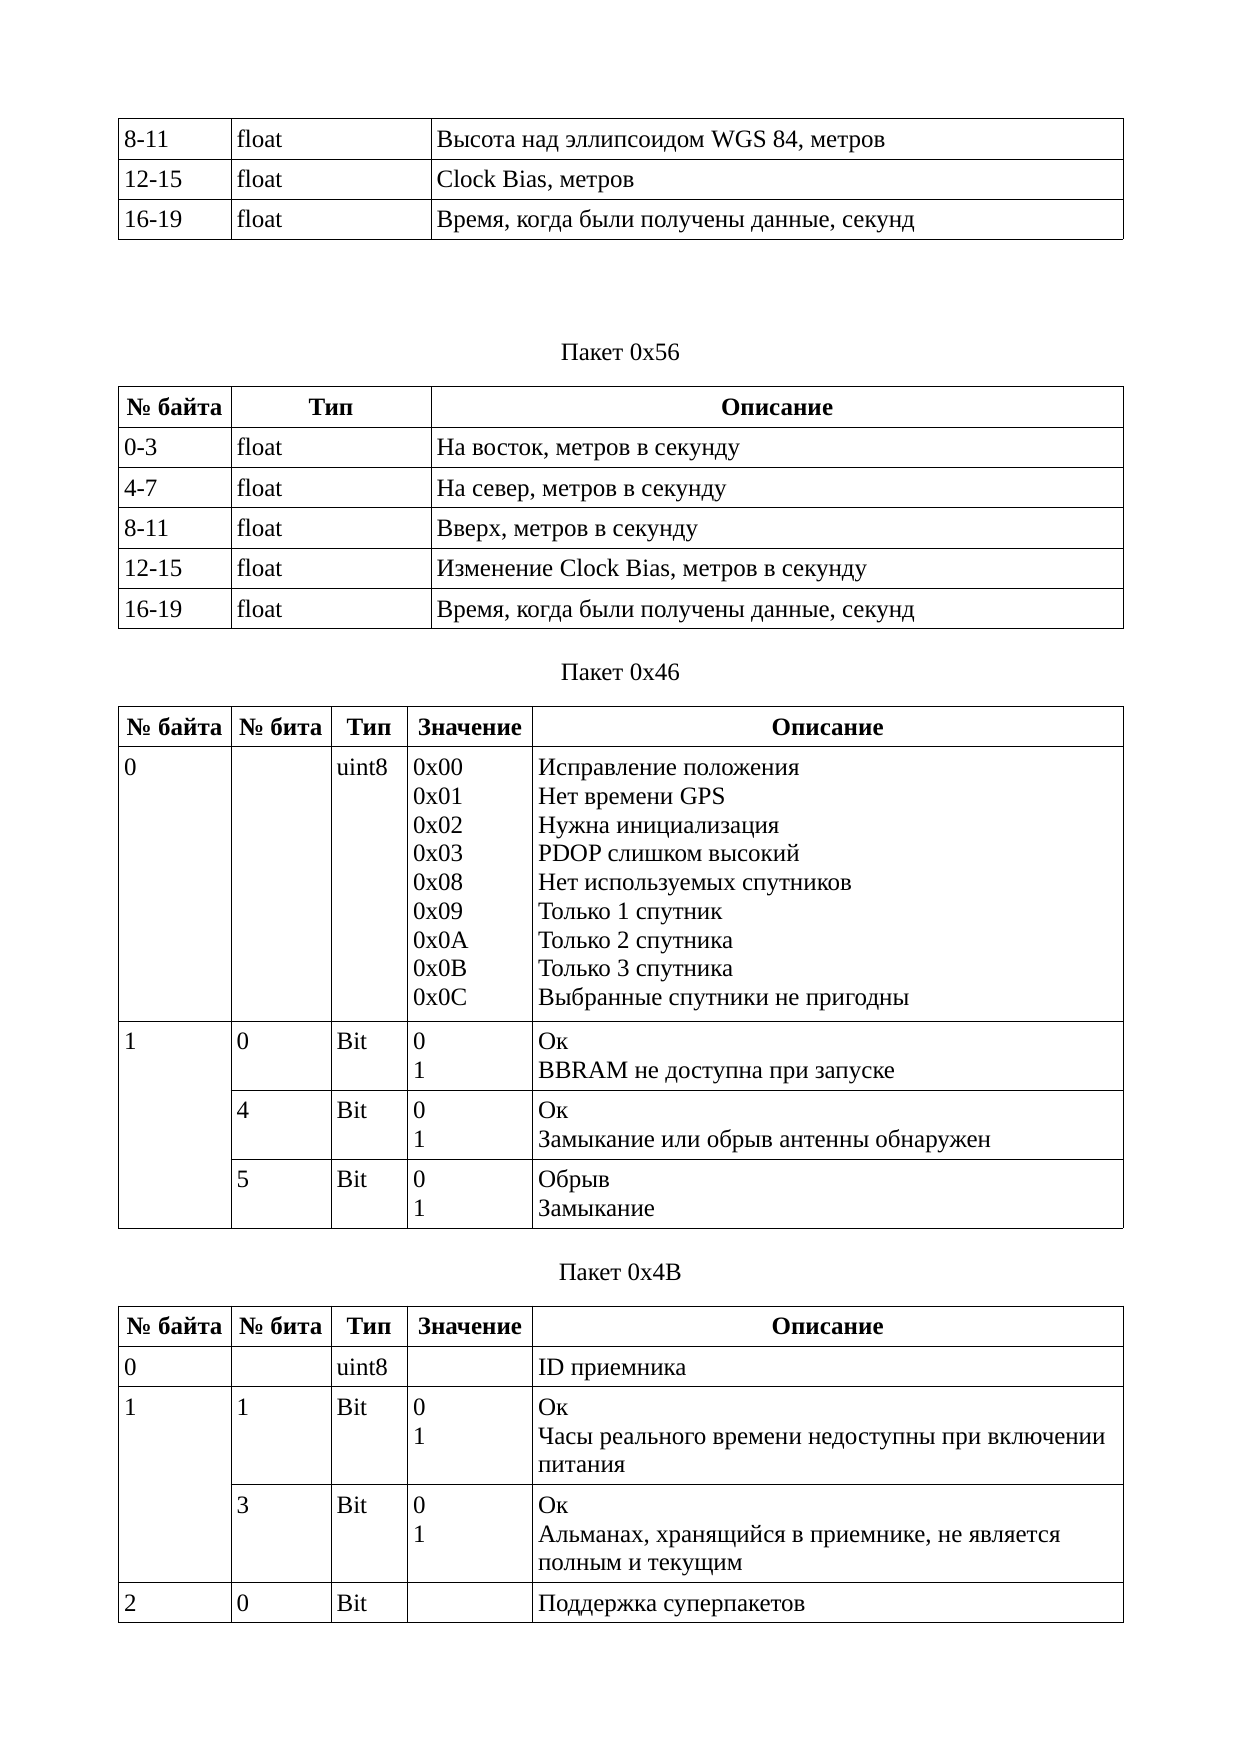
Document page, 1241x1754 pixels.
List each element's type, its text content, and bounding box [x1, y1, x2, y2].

table_cell float [232, 119, 431, 158]
table_cell Ок Часы реального времени недоступны при включении питания [533, 1387, 1123, 1484]
table_cell 1 [232, 1387, 331, 1484]
table_cell [408, 1347, 532, 1386]
table_cell Время, когда были получены данные, секунд [432, 589, 1123, 628]
table_header Описание [533, 707, 1123, 746]
table_cell [232, 747, 331, 1021]
table_cell 1 [119, 1387, 231, 1582]
table_cell Bit [332, 1387, 407, 1484]
table_header № бита [232, 707, 331, 746]
table_cell float [232, 468, 431, 507]
text Пакет 0x4B [118, 1257, 1122, 1285]
table_cell Bit [332, 1022, 407, 1089]
table_cell float [232, 589, 431, 628]
table_cell [408, 1583, 532, 1622]
table_header № бита [232, 1307, 331, 1346]
table_cell 8-11 [119, 119, 231, 158]
table_header Значение [408, 707, 532, 746]
table_cell float [232, 160, 431, 199]
text Пакет 0x56 [118, 337, 1122, 366]
table_cell Bit [332, 1485, 407, 1582]
table_cell 0 [119, 1347, 231, 1386]
table_header Тип [332, 1307, 407, 1346]
table_cell float [232, 549, 431, 588]
table_cell 8-11 [119, 508, 231, 548]
table_header Описание [432, 387, 1123, 427]
table_cell float [232, 200, 431, 239]
table_cell float [232, 428, 431, 467]
table_cell 1 [119, 1022, 231, 1228]
table_cell Bit [332, 1091, 407, 1159]
table_header Описание [533, 1307, 1123, 1346]
table_cell 16-19 [119, 200, 231, 239]
table_cell 0 [119, 747, 231, 1021]
table_cell uint8 [332, 747, 407, 1021]
table_cell Clock Bias, метров [432, 160, 1123, 199]
table_cell 4 [232, 1091, 331, 1159]
table_cell 0 [232, 1583, 331, 1622]
table_cell 0 1 [408, 1091, 532, 1159]
table_cell 0 1 [408, 1485, 532, 1582]
table_cell 0-3 [119, 428, 231, 467]
table_cell На север, метров в секунду [432, 468, 1123, 507]
table_cell Высота над эллипсоидом WGS 84, метров [432, 119, 1123, 158]
table_cell 0 1 [408, 1387, 532, 1484]
table_cell uint8 [332, 1347, 407, 1386]
table_header № байта [119, 1307, 231, 1346]
table_cell 0 1 [408, 1160, 532, 1228]
table_cell Ок Альманах, хранящийся в приемнике, не является полным и текущим [533, 1485, 1123, 1582]
table_cell ID приемника [533, 1347, 1123, 1386]
table_cell Ок Замыкание или обрыв антенны обнаружен [533, 1091, 1123, 1159]
table_cell 16-19 [119, 589, 231, 628]
table_cell Исправление положения Нет времени GPS Нужна инициализация PDOP слишком высокий Нет используемых спутников Только 1 спутник Только 2 спутника Только 3 спутника Выбранные спутники не пригодны [533, 747, 1123, 1021]
table_header № байта [119, 707, 231, 746]
table_cell 0x00 0x01 0x02 0x03 0x08 0x09 0x0A 0x0B 0x0C [408, 747, 532, 1021]
table_cell Bit [332, 1160, 407, 1228]
table_header № байта [119, 387, 231, 427]
table_cell Ок BBRAM не доступна при запуске [533, 1022, 1123, 1089]
table_cell 12-15 [119, 549, 231, 588]
table_cell 4-7 [119, 468, 231, 507]
table_cell float [232, 508, 431, 548]
text Пакет 0x46 [118, 657, 1122, 686]
table_cell Изменение Clock Bias, метров в секунду [432, 549, 1123, 588]
table_cell 0 1 [408, 1022, 532, 1089]
table_cell Поддержка суперпакетов [533, 1583, 1123, 1622]
table_cell Обрыв Замыкание [533, 1160, 1123, 1228]
table_cell 12-15 [119, 160, 231, 199]
table_cell [232, 1347, 331, 1386]
table_header Тип [232, 387, 431, 427]
table_cell Вверх, метров в секунду [432, 508, 1123, 548]
table_header Тип [332, 707, 407, 746]
table_cell 0 [232, 1022, 331, 1089]
table_cell 5 [232, 1160, 331, 1228]
table_cell На восток, метров в секунду [432, 428, 1123, 467]
table_header Значение [408, 1307, 532, 1346]
table_cell 3 [232, 1485, 331, 1582]
table_cell 2 [119, 1583, 231, 1622]
table_cell Время, когда были получены данные, секунд [432, 200, 1123, 239]
table_cell Bit [332, 1583, 407, 1622]
